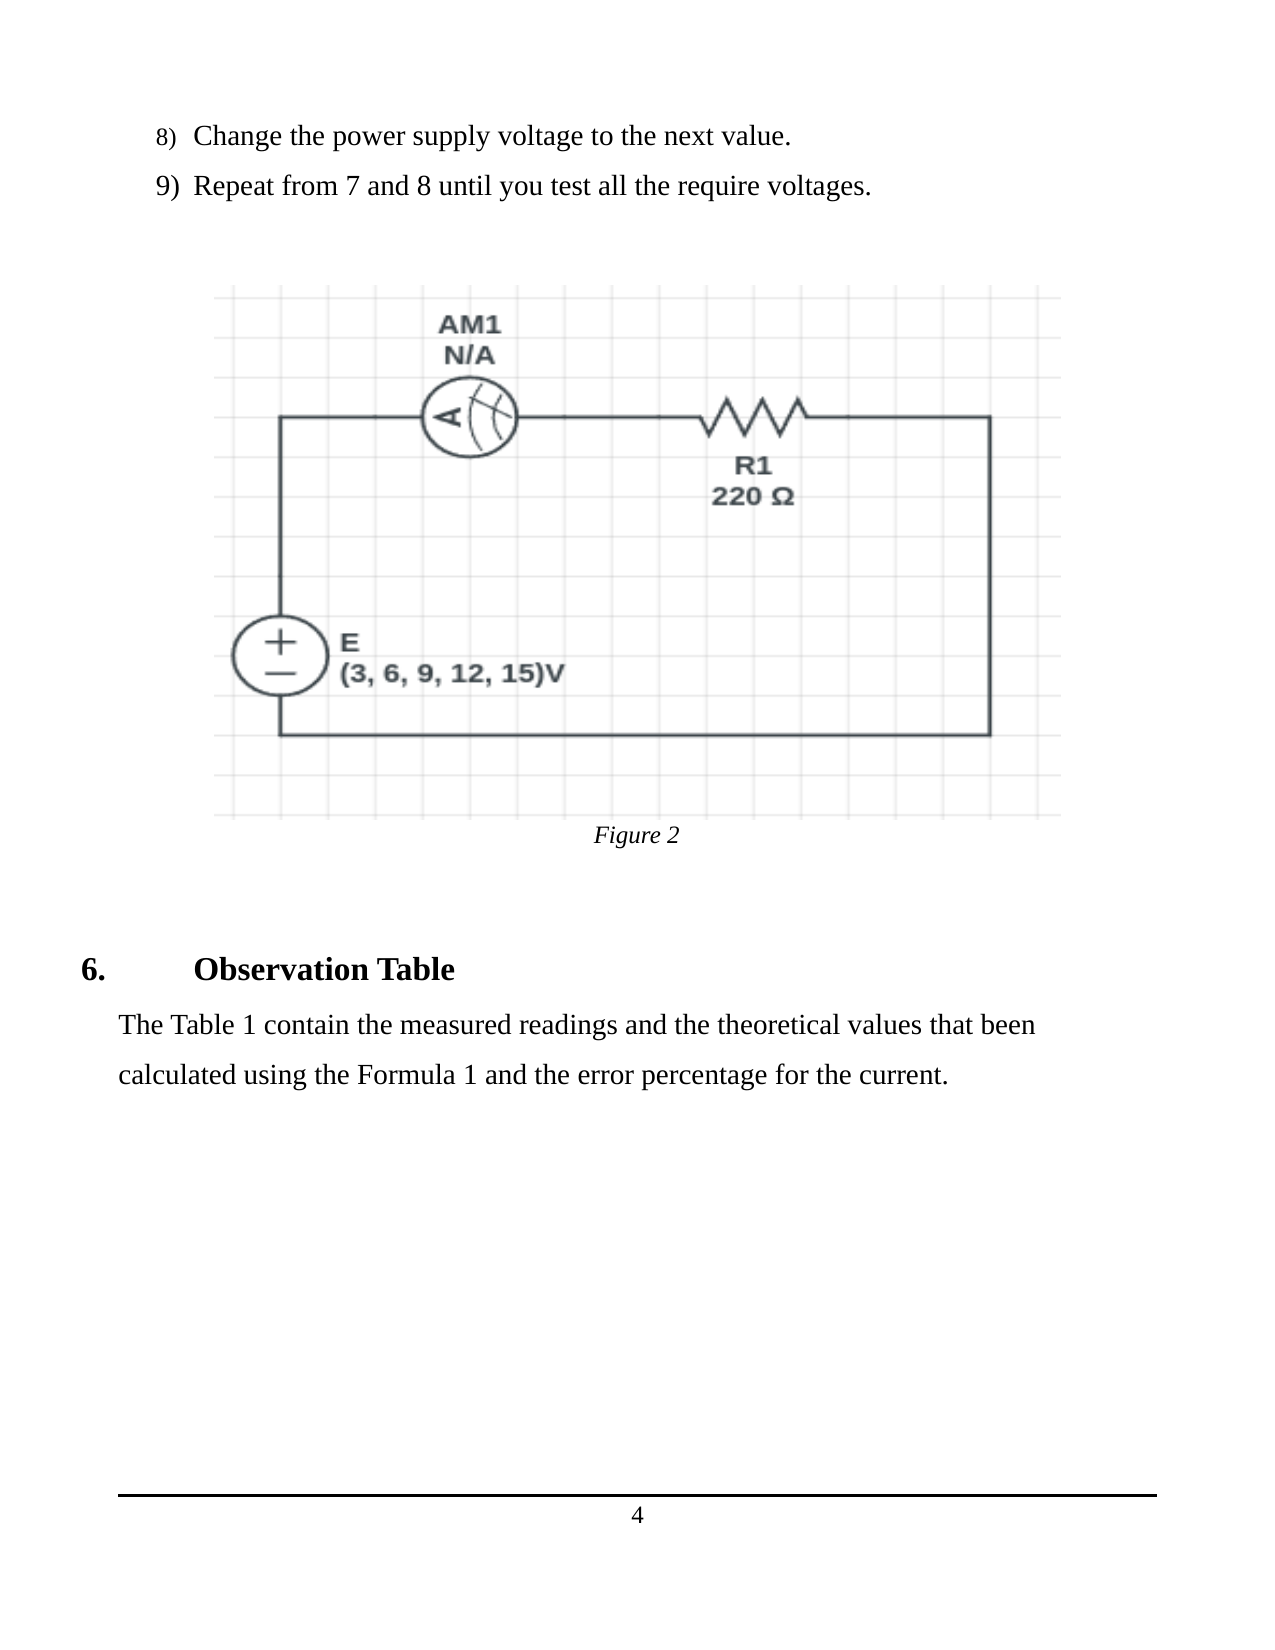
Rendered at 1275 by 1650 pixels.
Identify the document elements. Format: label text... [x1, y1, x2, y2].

list Repeat from 7 and 8 until you test all the require voltages. [156, 168, 1157, 202]
list Change the power supply voltage to the next value. [156, 118, 1157, 152]
list The Table 1 contain the measured readings and the theoretical values that been calculated using the Formula 1 and the error percentage for the current. [81, 1007, 1157, 1091]
picture [214, 285, 1061, 820]
list Observation Table [81, 949, 1157, 988]
text Figure 2 [214, 820, 1061, 849]
